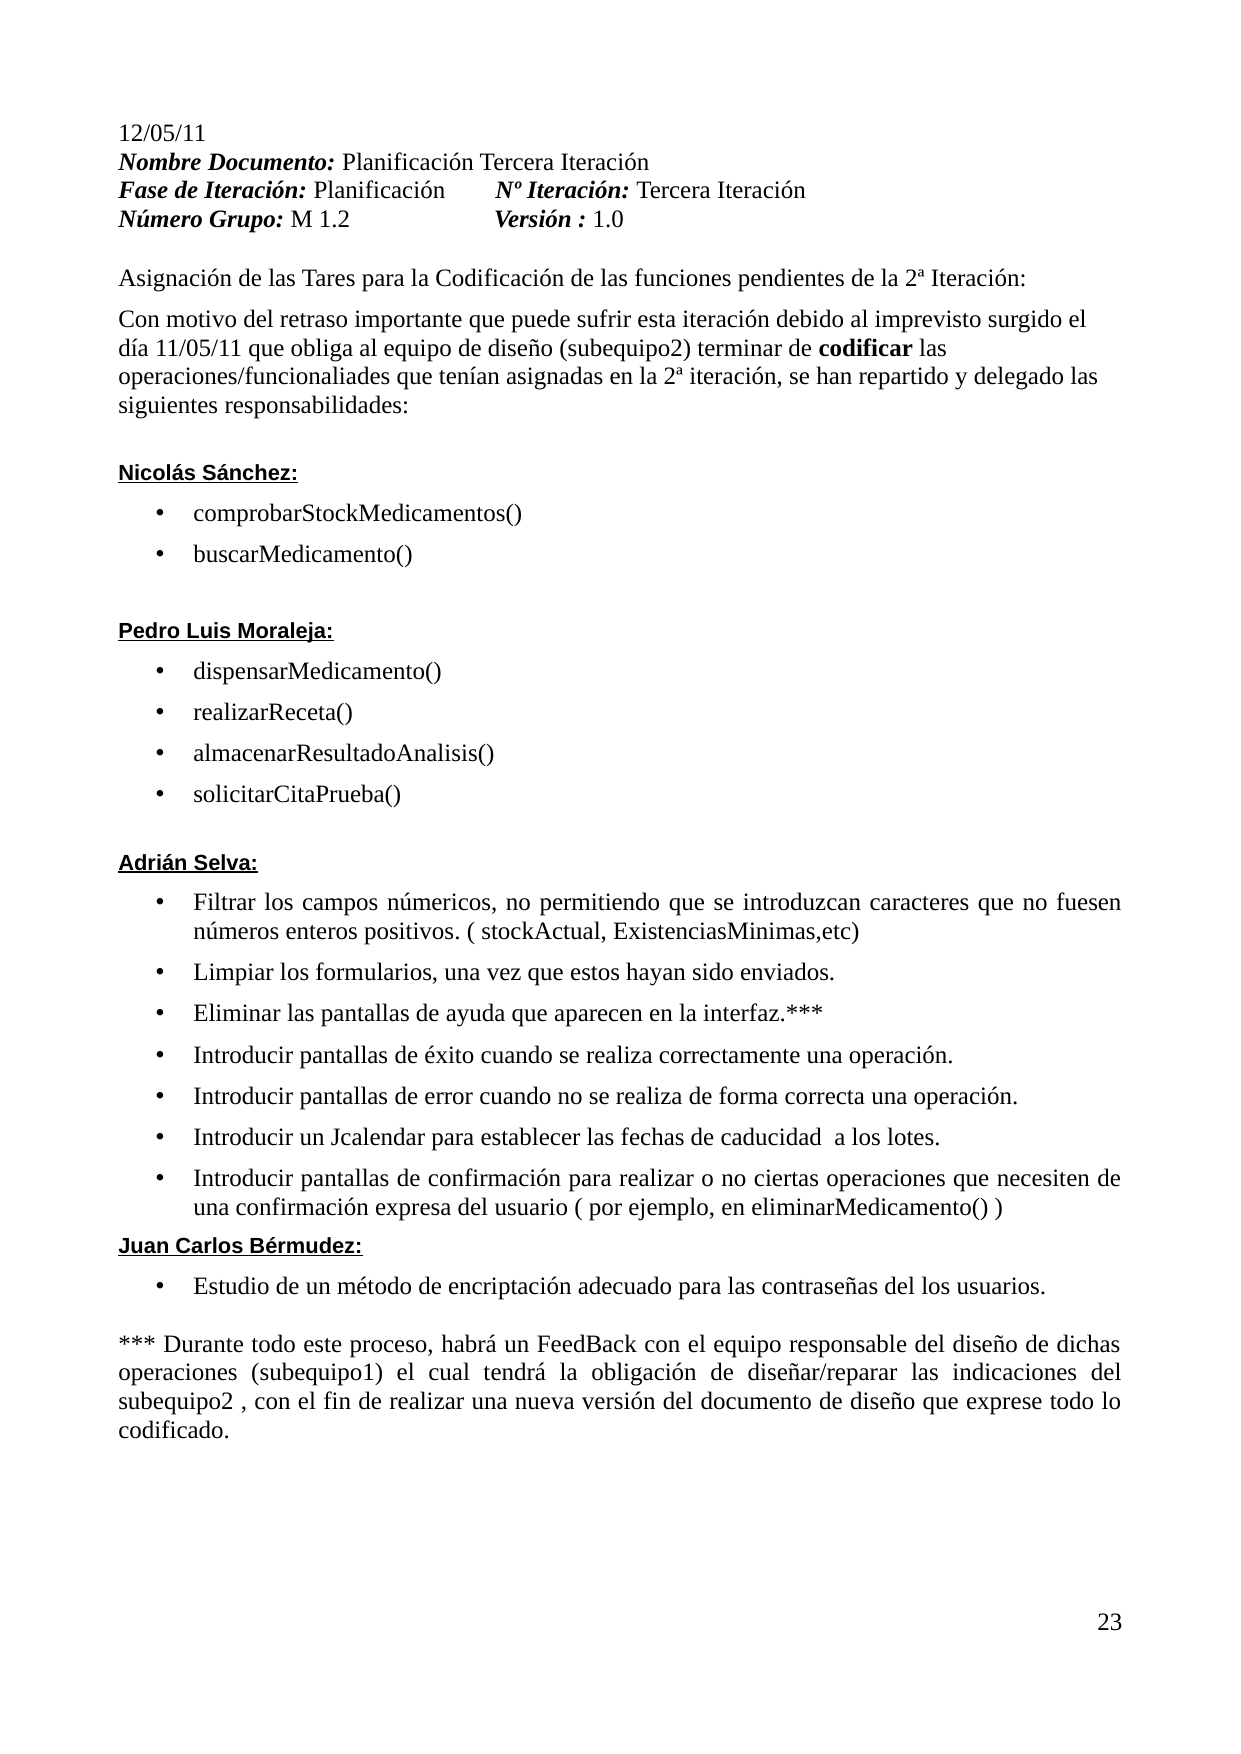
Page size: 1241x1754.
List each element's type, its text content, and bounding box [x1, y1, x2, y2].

text Adrián Selva: [118, 849, 1122, 875]
list dispensarMedicamento() [156, 656, 1122, 684]
text Juan Carlos Bérmudez: [118, 1233, 1122, 1259]
list almacenarResultadoAnalisis() [156, 738, 1122, 767]
text *** Durante todo este proceso, habrá un FeedBack con el equipo responsable del diseño de dichas operaciones (subequipo1) el cual tendrá la obligación de diseñar/reparar las indicaciones del subequipo2 , con el fin de realizar una nueva versión del documento de diseño que exprese todo lo codificado. [118, 1329, 1122, 1444]
list Filtrar los campos númericos, no permitiendo que se introduzcan caracteres que no fuesen números enteros positivos. ( stockActual, ExistenciasMinimas,etc) [156, 887, 1122, 945]
list solicitarCitaPrueba() [156, 779, 1122, 837]
list Introducir pantallas de error cuando no se realiza de forma correcta una operación. [156, 1081, 1122, 1110]
list Limpiar los formularios, una vez que estos hayan sido enviados. [156, 957, 1122, 986]
text Con motivo del retraso importante que puede sufrir esta iteración debido al imprevisto surgido el día 11/05/11 que obliga al equipo de diseño (subequipo2) terminar de codificar las operaciones/funcionaliades que tenían asignadas en la 2ª iteración, se han repartido y delegado las siguientes responsabilidades: [118, 304, 1122, 448]
text Pedro Luis Moraleja: [118, 618, 1122, 643]
list comprobarStockMedicamentos() [156, 498, 1122, 527]
list Estudio de un método de encriptación adecuado para las contraseñas del los usuarios. [156, 1271, 1122, 1300]
list Introducir pantallas de confirmación para realizar o no ciertas operaciones que necesiten de una confirmación expresa del usuario ( por ejemplo, en eliminarMedicamento() ) [156, 1163, 1122, 1221]
text Asignación de las Tares para la Codificación de las funciones pendientes de la 2ª Iteración: [118, 263, 1122, 291]
list buscarMedicamento() [156, 539, 1122, 568]
list realizarReceta() [156, 697, 1122, 726]
list Eliminar las pantallas de ayuda que aparecen en la interfaz.*** [156, 998, 1122, 1027]
list Introducir pantallas de éxito cuando se realiza correctamente una operación. [156, 1040, 1122, 1068]
text Nicolás Sánchez: [118, 460, 1122, 485]
list Introducir un Jcalendar para establecer las fechas de caducidad a los lotes. [156, 1122, 1122, 1151]
